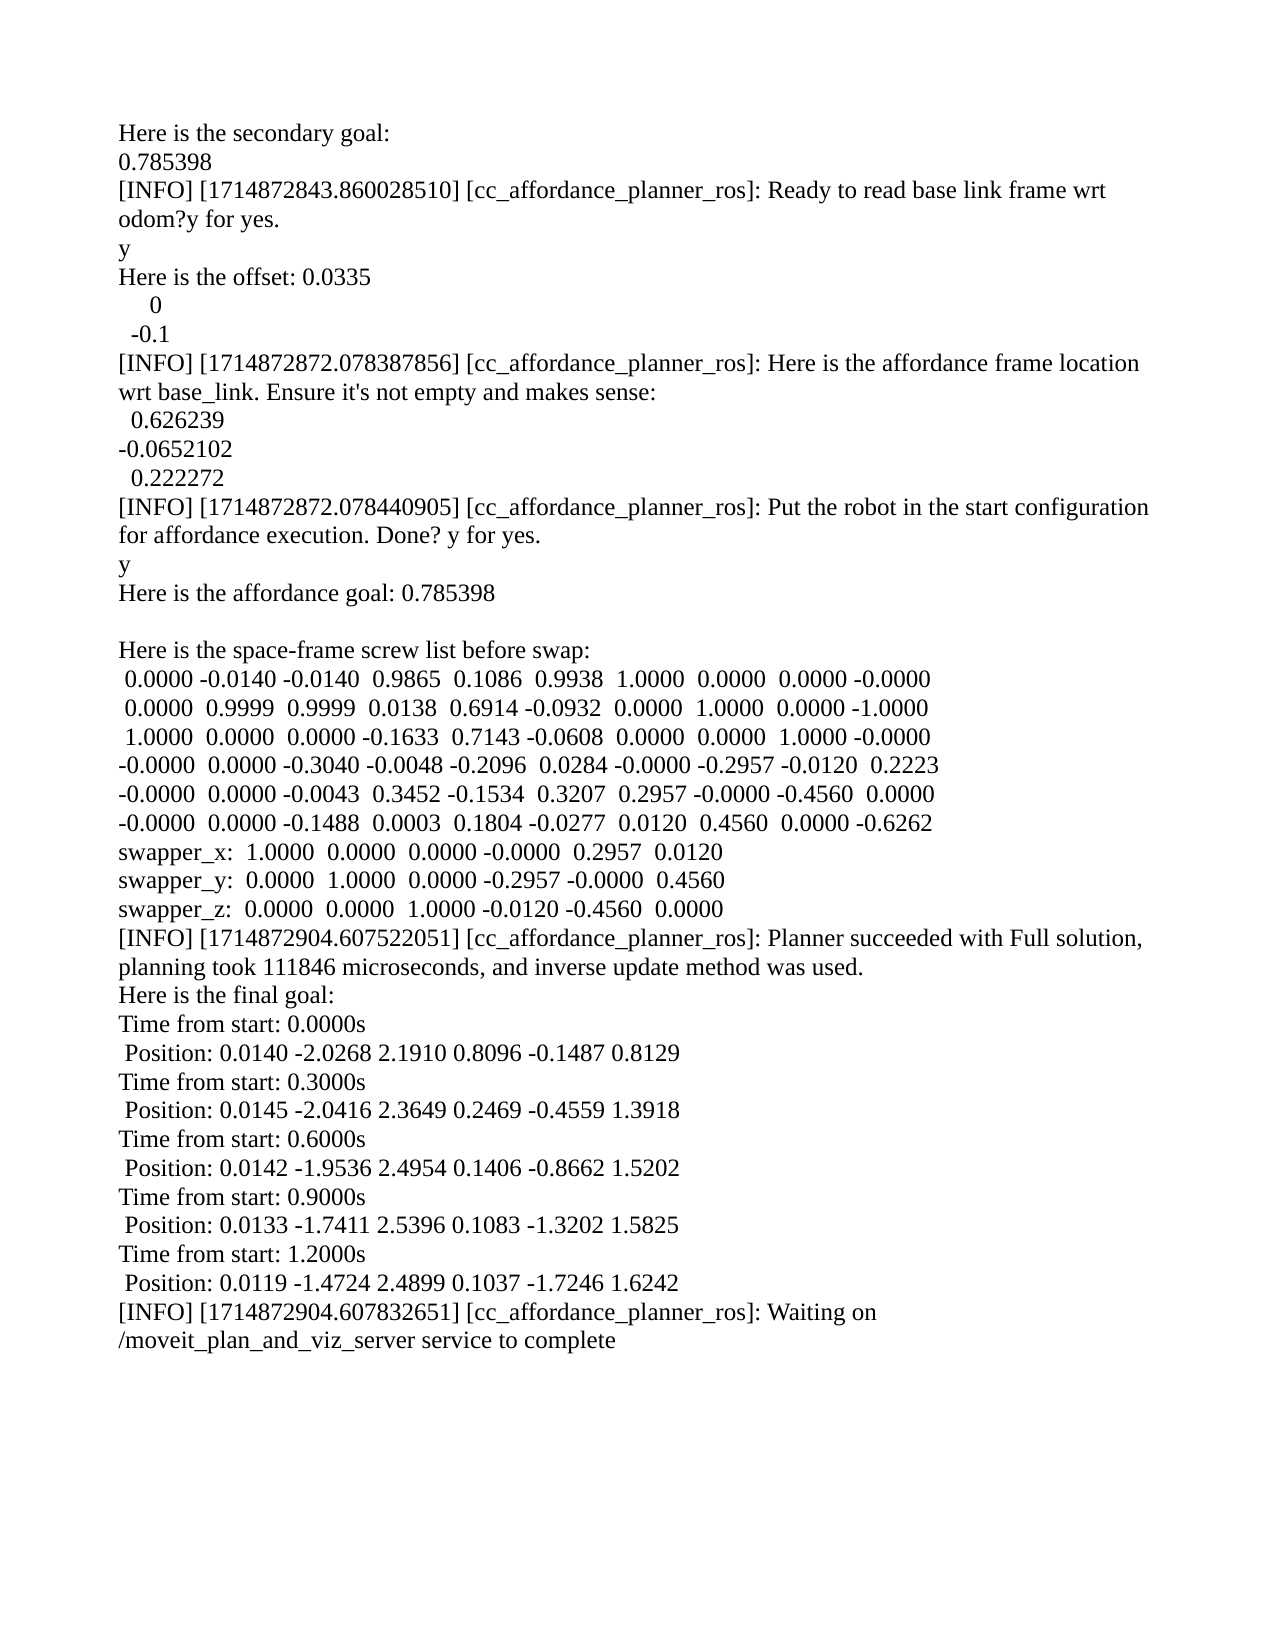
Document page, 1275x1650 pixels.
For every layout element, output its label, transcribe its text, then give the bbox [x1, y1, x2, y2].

text Here is the space-frame screw list before swap: [118, 636, 1157, 664]
text 0.222272 [118, 463, 1157, 492]
text -0.1 [118, 319, 1157, 348]
text Position: 0.0133 -1.7411 2.5396 0.1083 -1.3202 1.5825 [118, 1211, 1157, 1239]
text Here is the secondary goal: [118, 118, 1157, 147]
text Time from start: 0.9000s [118, 1182, 1157, 1211]
text Here is the affordance goal: 0.785398 [118, 578, 1157, 607]
text y [118, 233, 1157, 262]
text Time from start: 0.3000s [118, 1067, 1157, 1096]
text Here is the final goal: [118, 981, 1157, 1009]
text swapper_y: 0.0000 1.0000 0.0000 -0.2957 -0.0000 0.4560 [118, 866, 1157, 894]
text -0.0000 0.0000 -0.0043 0.3452 -0.1534 0.3207 0.2957 -0.0000 -0.4560 0.0000 [118, 779, 1157, 808]
text swapper_z: 0.0000 0.0000 1.0000 -0.0120 -0.4560 0.0000 [118, 894, 1157, 923]
text -0.0652102 [118, 434, 1157, 463]
text y [118, 549, 1157, 578]
text 1.0000 0.0000 0.0000 -0.1633 0.7143 -0.0608 0.0000 0.0000 1.0000 -0.0000 [118, 722, 1157, 751]
text swapper_x: 1.0000 0.0000 0.0000 -0.0000 0.2957 0.0120 [118, 837, 1157, 866]
text [INFO] [1714872872.078387856] [cc_affordance_planner_ros]: Here is the affordance frame location wrt base_link. Ensure it's not empty and makes sense: [118, 348, 1157, 406]
text Time from start: 1.2000s [118, 1239, 1157, 1268]
text Time from start: 0.6000s [118, 1124, 1157, 1153]
text 0.785398 [118, 147, 1157, 176]
text 0.0000 -0.0140 -0.0140 0.9865 0.1086 0.9938 1.0000 0.0000 0.0000 -0.0000 [118, 664, 1157, 693]
text Position: 0.0140 -2.0268 2.1910 0.8096 -0.1487 0.8129 [118, 1038, 1157, 1067]
text 0.626239 [118, 406, 1157, 434]
text 0 [118, 291, 1157, 319]
text Position: 0.0142 -1.9536 2.4954 0.1406 -0.8662 1.5202 [118, 1153, 1157, 1182]
text [INFO] [1714872904.607832651] [cc_affordance_planner_ros]: Waiting on /moveit_plan_and_viz_server service to complete [118, 1297, 1157, 1354]
text 0.0000 0.9999 0.9999 0.0138 0.6914 -0.0932 0.0000 1.0000 0.0000 -1.0000 [118, 693, 1157, 722]
text [INFO] [1714872872.078440905] [cc_affordance_planner_ros]: Put the robot in the start configuration for affordance execution. Done? y for yes. [118, 492, 1157, 549]
text Time from start: 0.0000s [118, 1009, 1157, 1038]
text Position: 0.0119 -1.4724 2.4899 0.1037 -1.7246 1.6242 [118, 1268, 1157, 1297]
text Here is the offset: 0.0335 [118, 262, 1157, 291]
text [INFO] [1714872904.607522051] [cc_affordance_planner_ros]: Planner succeeded with Full solution, planning took 111846 microseconds, and inverse update method was used. [118, 923, 1157, 981]
text -0.0000 0.0000 -0.3040 -0.0048 -0.2096 0.0284 -0.0000 -0.2957 -0.0120 0.2223 [118, 751, 1157, 779]
text [INFO] [1714872843.860028510] [cc_affordance_planner_ros]: Ready to read base link frame wrt odom?y for yes. [118, 176, 1157, 233]
text Position: 0.0145 -2.0416 2.3649 0.2469 -0.4559 1.3918 [118, 1096, 1157, 1124]
text -0.0000 0.0000 -0.1488 0.0003 0.1804 -0.0277 0.0120 0.4560 0.0000 -0.6262 [118, 808, 1157, 837]
